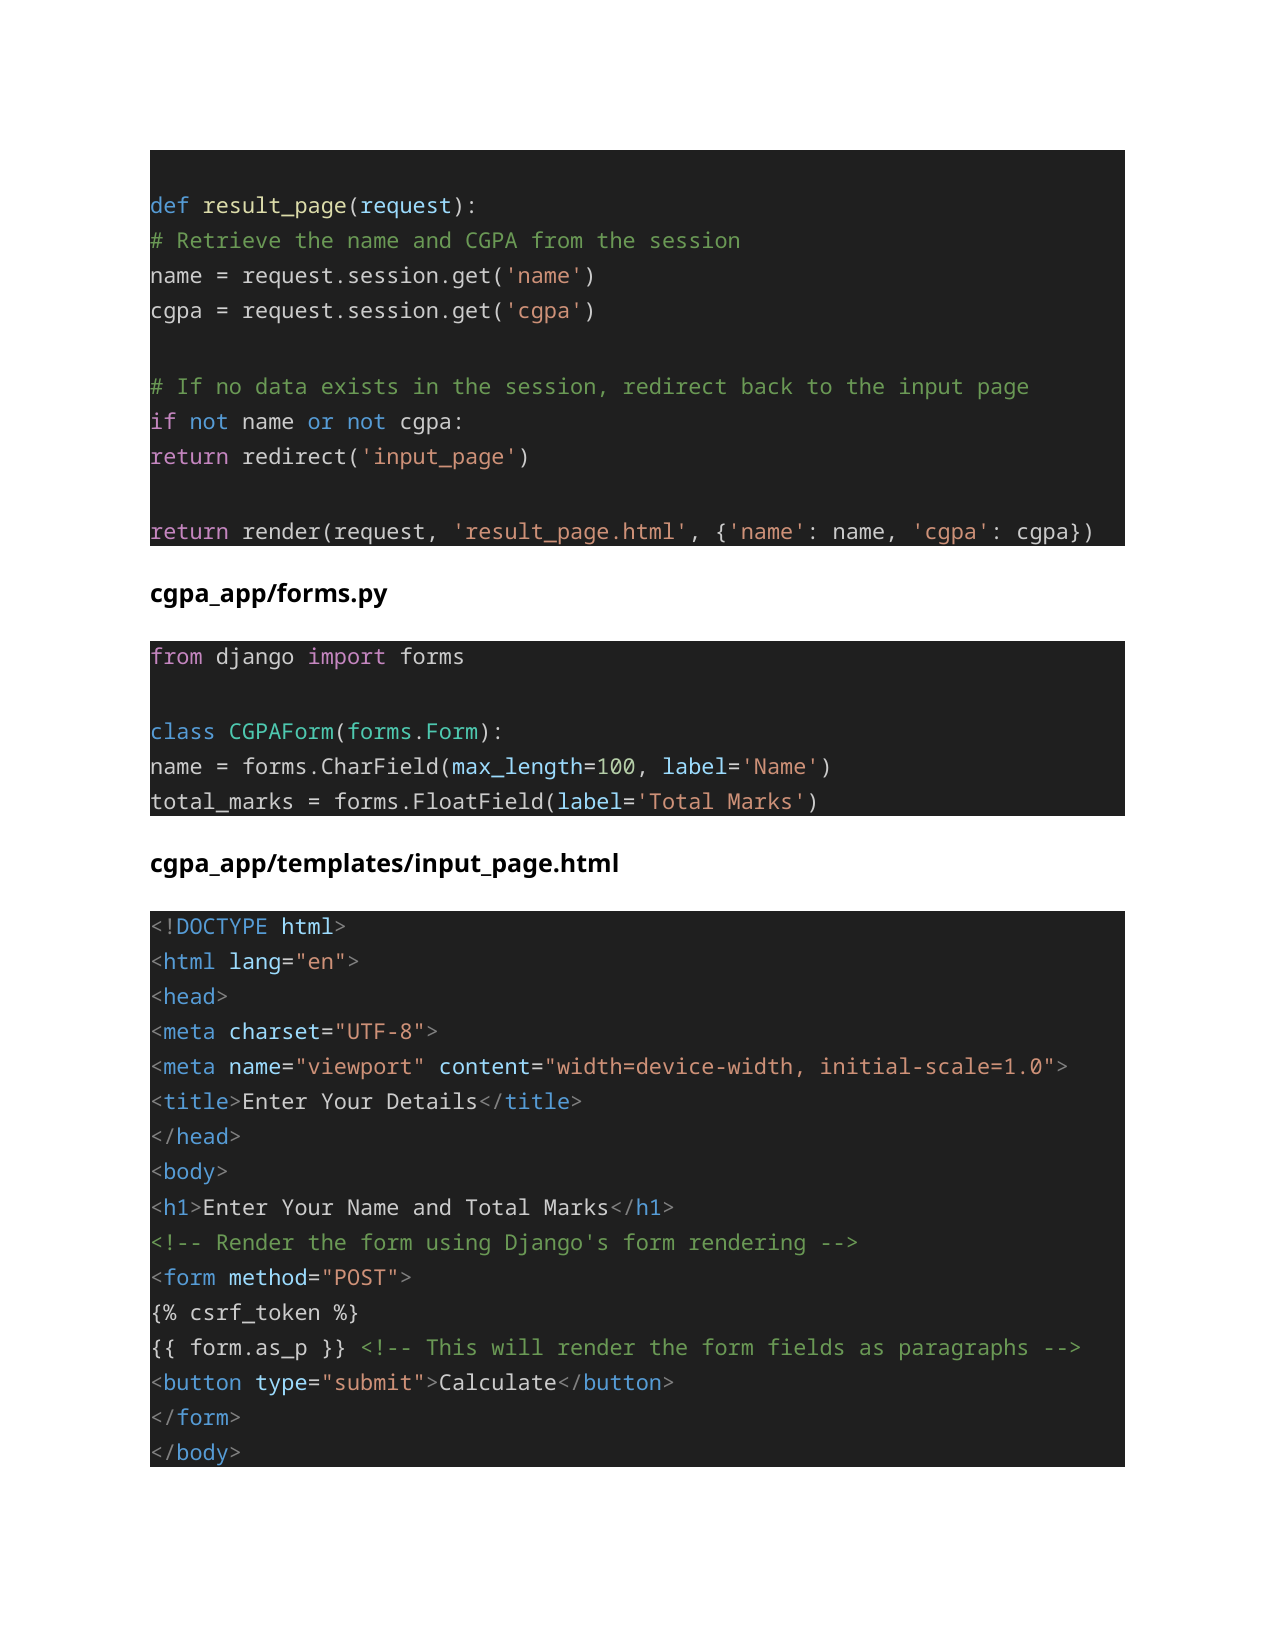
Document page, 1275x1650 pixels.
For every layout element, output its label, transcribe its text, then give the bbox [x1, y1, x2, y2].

text def result_page(request): [150, 190, 1125, 220]
text cgpa_app/templates/input_page.html [150, 846, 1125, 880]
text name = forms.CharField(max_length=100, label='Name') [150, 751, 1125, 781]
text if not name or not cgpa: [150, 406, 1125, 436]
text <!DOCTYPE html> [150, 911, 1125, 940]
text total_marks = forms.FloatField(label='Total Marks') [150, 786, 1125, 816]
text <button type="submit">Calculate</button> [150, 1367, 1125, 1397]
text <meta name="viewport" content="width=device-width, initial-scale=1.0"> [150, 1051, 1125, 1081]
text <html lang="en"> [150, 946, 1125, 976]
text return render(request, 'result_page.html', {'name': name, 'cgpa': cgpa}) [150, 516, 1125, 546]
text # If no data exists in the session, redirect back to the input page [150, 371, 1125, 400]
text class CGPAForm(forms.Form): [150, 716, 1125, 746]
text <meta charset="UTF-8"> [150, 1016, 1125, 1046]
text <title>Enter Your Details</title> [150, 1086, 1125, 1116]
text <form method="POST"> [150, 1262, 1125, 1291]
text name = request.session.get('name') [150, 260, 1125, 290]
text {{ form.as_p }} <!-- This will render the form fields as paragraphs --> [150, 1332, 1125, 1362]
text {% csrf_token %} [150, 1297, 1125, 1327]
text <head> [150, 981, 1125, 1011]
text return redirect('input_page') [150, 441, 1125, 471]
text <!-- Render the form using Django's form rendering --> [150, 1227, 1125, 1256]
text # Retrieve the name and CGPA from the session [150, 225, 1125, 255]
text from django import forms [150, 641, 1125, 670]
text </head> [150, 1121, 1125, 1151]
text <body> [150, 1156, 1125, 1186]
text cgpa = request.session.get('cgpa') [150, 295, 1125, 325]
text </body> [150, 1437, 1125, 1467]
text cgpa_app/forms.py [150, 576, 1125, 610]
text </form> [150, 1402, 1125, 1432]
text <h1>Enter Your Name and Total Marks</h1> [150, 1191, 1125, 1221]
